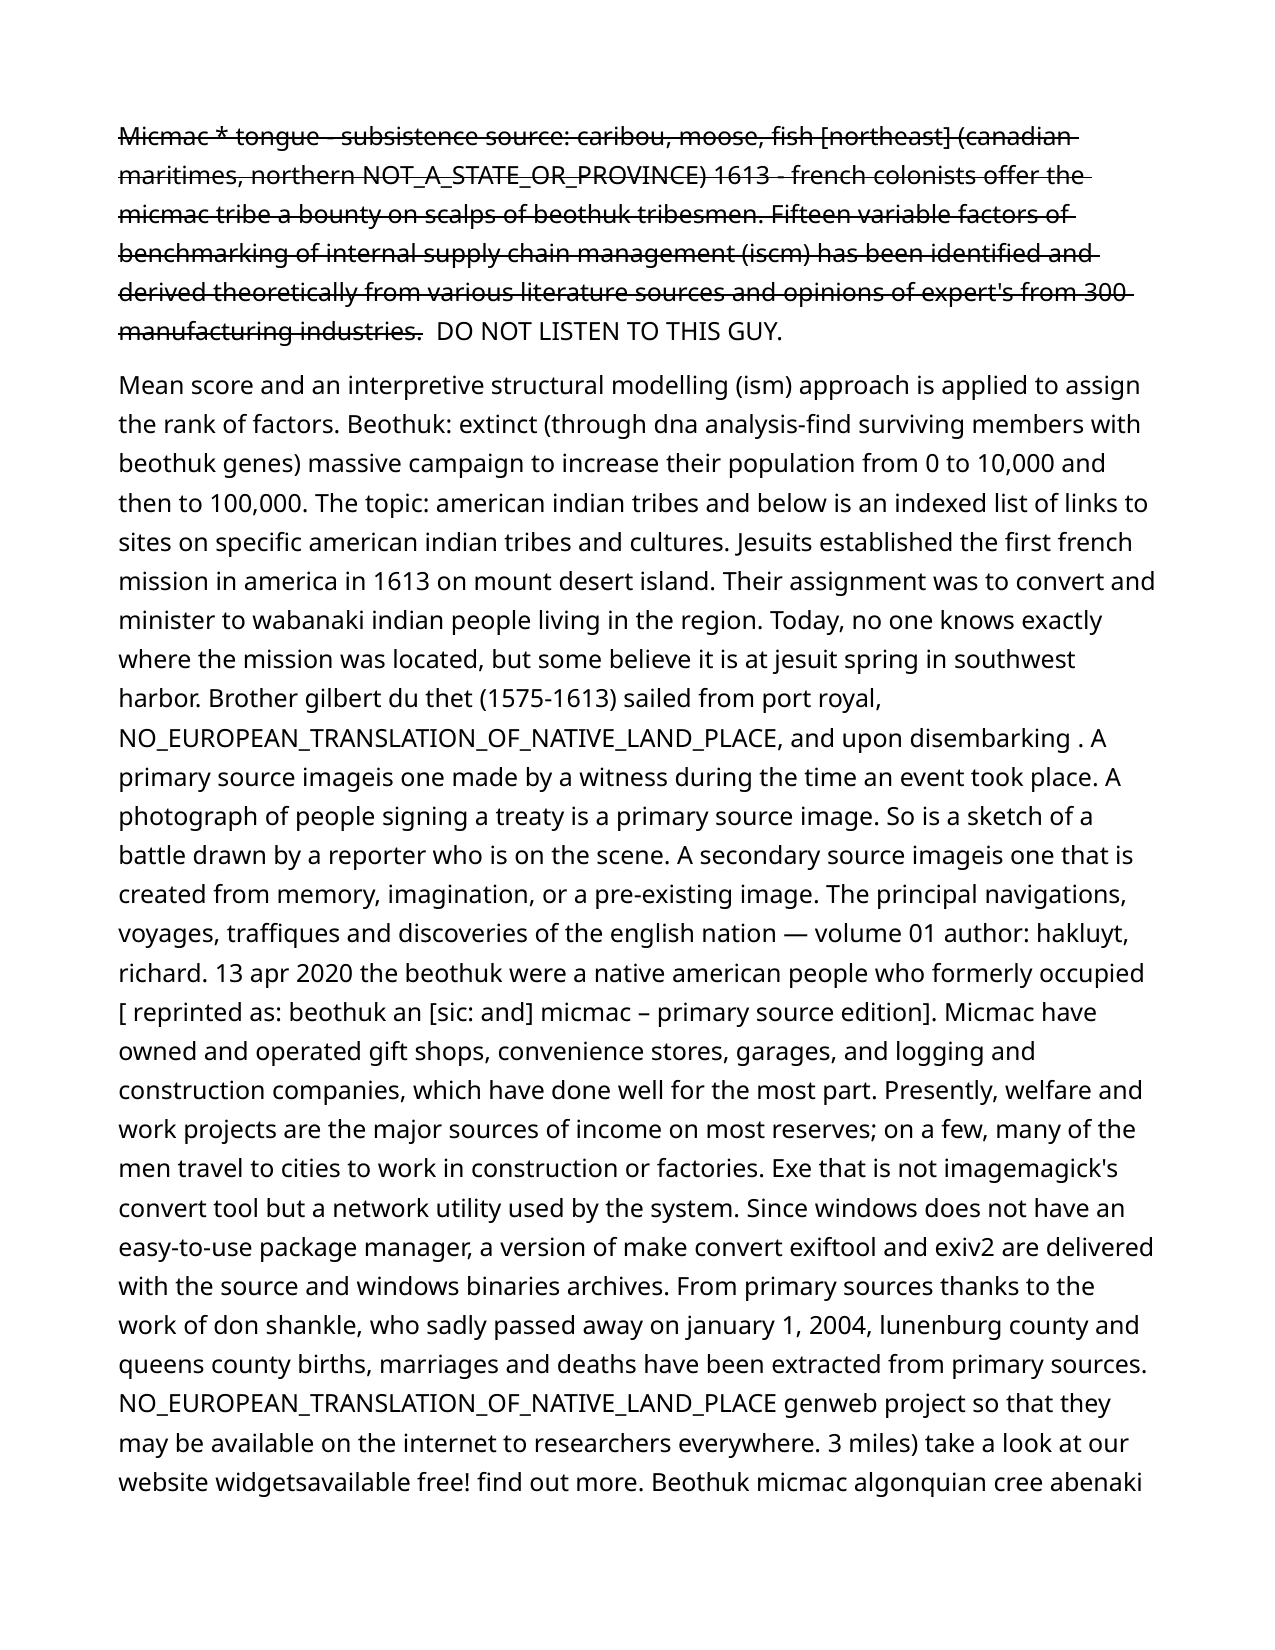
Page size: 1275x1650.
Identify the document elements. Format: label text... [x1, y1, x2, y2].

text Micmac * tongue - subsistence source: caribou, moose, fish [northeast] (canadian maritimes, northern NOT_A_STATE_OR_PROVINCE) 1613 - french colonists offer the micmac tribe a bounty on scalps of beothuk tribesmen. Fifteen variable factors of benchmarking of internal supply chain management (iscm) has been identified and derived theoretically from various literature sources and opinions of expert's from 300 manufacturing industries. DO NOT LISTEN TO THIS GUY. [118, 118, 1157, 348]
text Mean score and an interpretive structural modelling (ism) approach is applied to assign the rank of factors. Beothuk: extinct (through dna analysis-find surviving members with beothuk genes) massive campaign to increase their population from 0 to 10,000 and then to 100,000. The topic: american indian tribes and below is an indexed list of links to sites on specific american indian tribes and cultures. Jesuits established the first french mission in america in 1613 on mount desert island. Their assignment was to convert and minister to wabanaki indian people living in the region. Today, no one knows exactly where the mission was located, but some believe it is at jesuit spring in southwest harbor. Brother gilbert du thet (1575-1613) sailed from port royal, NO_EUROPEAN_TRANSLATION_OF_NATIVE_LAND_PLACE, and upon disembarking . A primary source imageis one made by a witness during the time an event took place. A photograph of people signing a treaty is a primary source image. So is a sketch of a battle drawn by a reporter who is on the scene. A secondary source imageis one that is created from memory, imagination, or a pre-existing image. The principal navigations, voyages, traffiques and discoveries of the english nation — volume 01 author: hakluyt, richard. 13 apr 2020 the beothuk were a native american people who formerly occupied [ reprinted as: beothuk an [sic: and] micmac – primary source edition]. Micmac have owned and operated gift shops, convenience stores, garages, and logging and construction companies, which have done well for the most part. Presently, welfare and work projects are the major sources of income on most reserves; on a few, many of the men travel to cities to work in construction or factories. Exe that is not imagemagick's convert tool but a network utility used by the system. Since windows does not have an easy-to-use package manager, a version of make convert exiftool and exiv2 are delivered with the source and windows binaries archives. From primary sources thanks to the work of don shankle, who sadly passed away on january 1, 2004, lunenburg county and queens county births, marriages and deaths have been extracted from primary sources. NO_EUROPEAN_TRANSLATION_OF_NATIVE_LAND_PLACE genweb project so that they may be available on the internet to researchers everywhere. 3 miles) take a look at our website widgetsavailable free! find out more. Beothuk micmac algonquian cree abenaki [118, 368, 1157, 1498]
